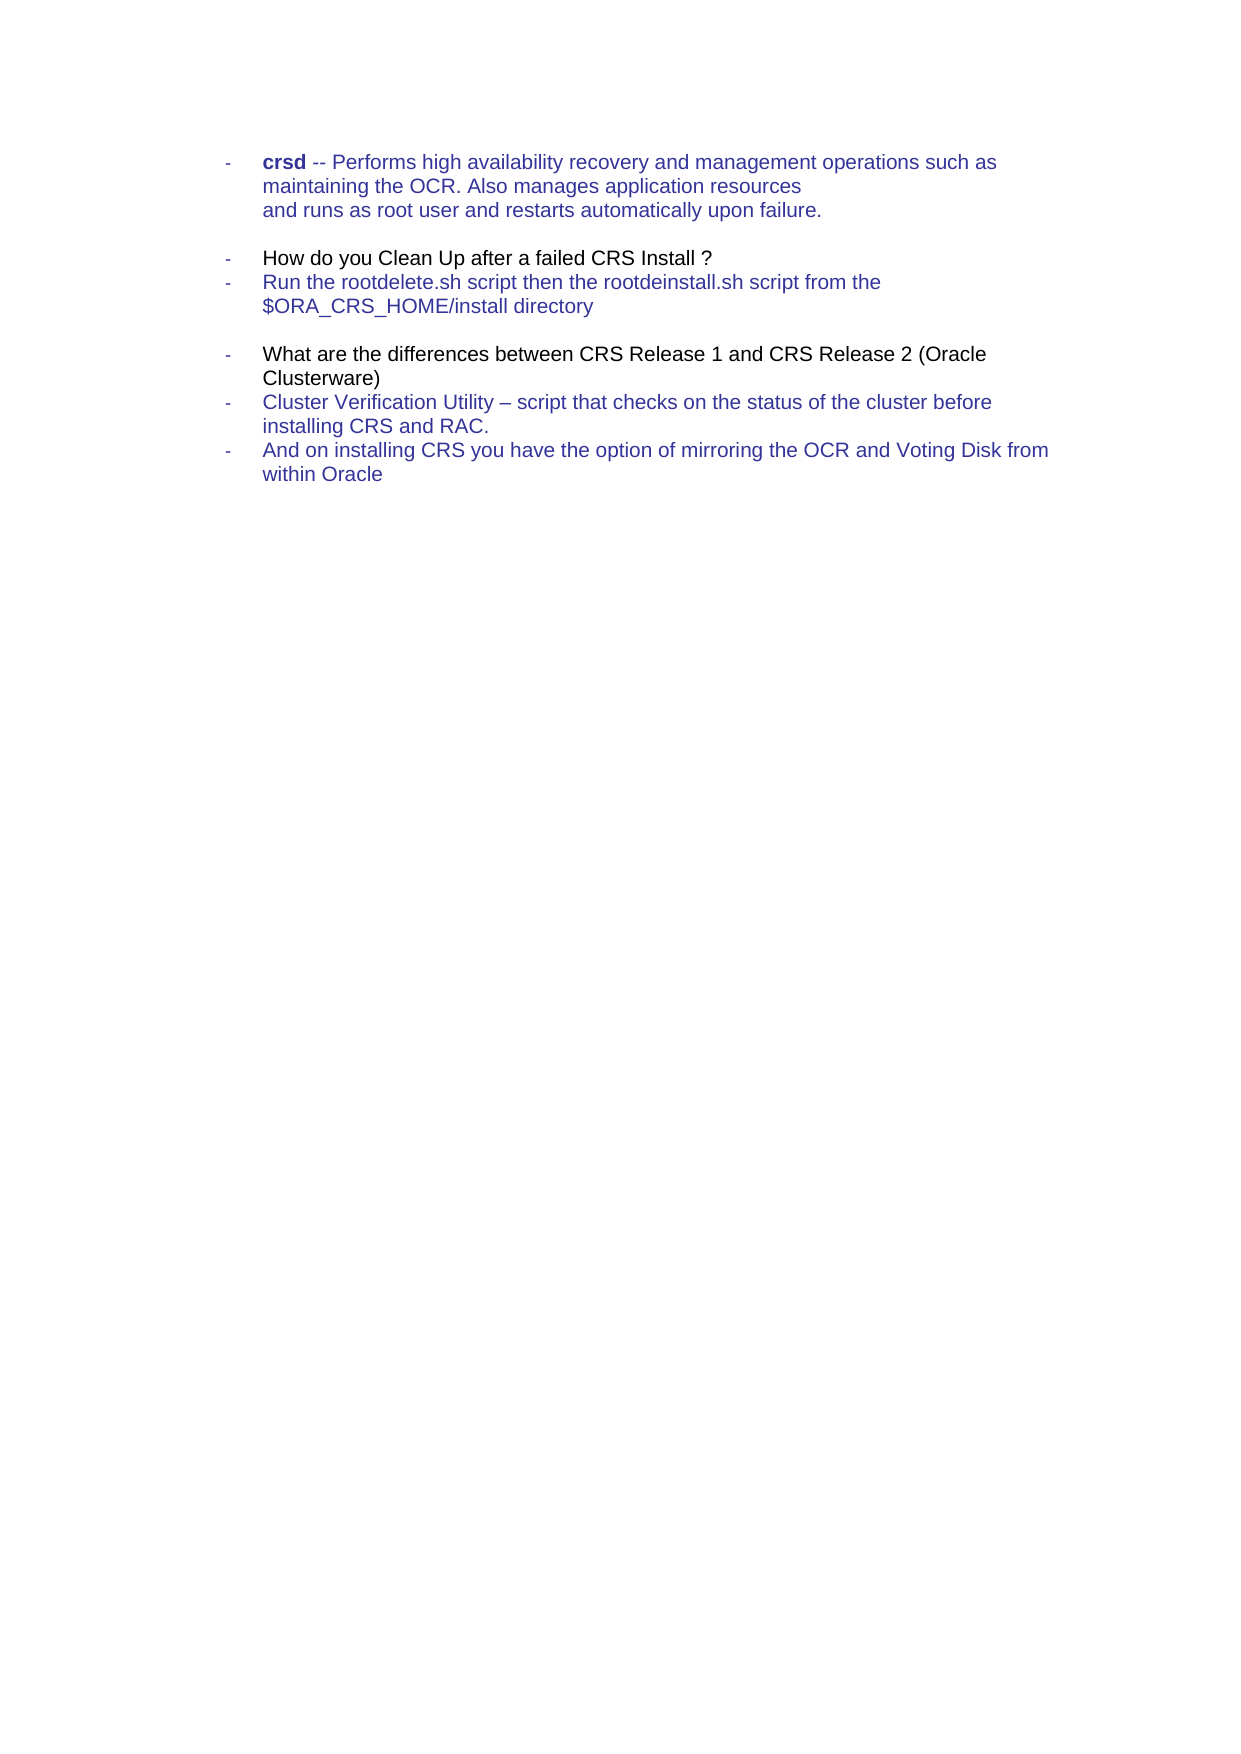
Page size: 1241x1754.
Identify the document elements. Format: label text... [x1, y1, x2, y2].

list Cluster Verification Utility – script that checks on the status of the cluster before installing CRS and RAC. [225, 389, 1053, 437]
list Run the rootdelete.sh script then the rootdeinstall.sh script from the $ORA_CRS_HOME/install directory [225, 270, 1053, 318]
list And on installing CRS you have the option of mirroring the OCR and Voting Disk from within Oracle [225, 437, 1053, 485]
list What are the differences between CRS Release 1 and CRS Release 2 (Oracle Clusterware) [225, 342, 1053, 389]
text and runs as root user and restarts automatically upon failure. [225, 198, 1053, 222]
list crsd -- Performs high availability recovery and management operations such as maintaining the OCR. Also manages application resources [225, 150, 1053, 198]
list How do you Clean Up after a failed CRS Install ? [225, 246, 1053, 270]
